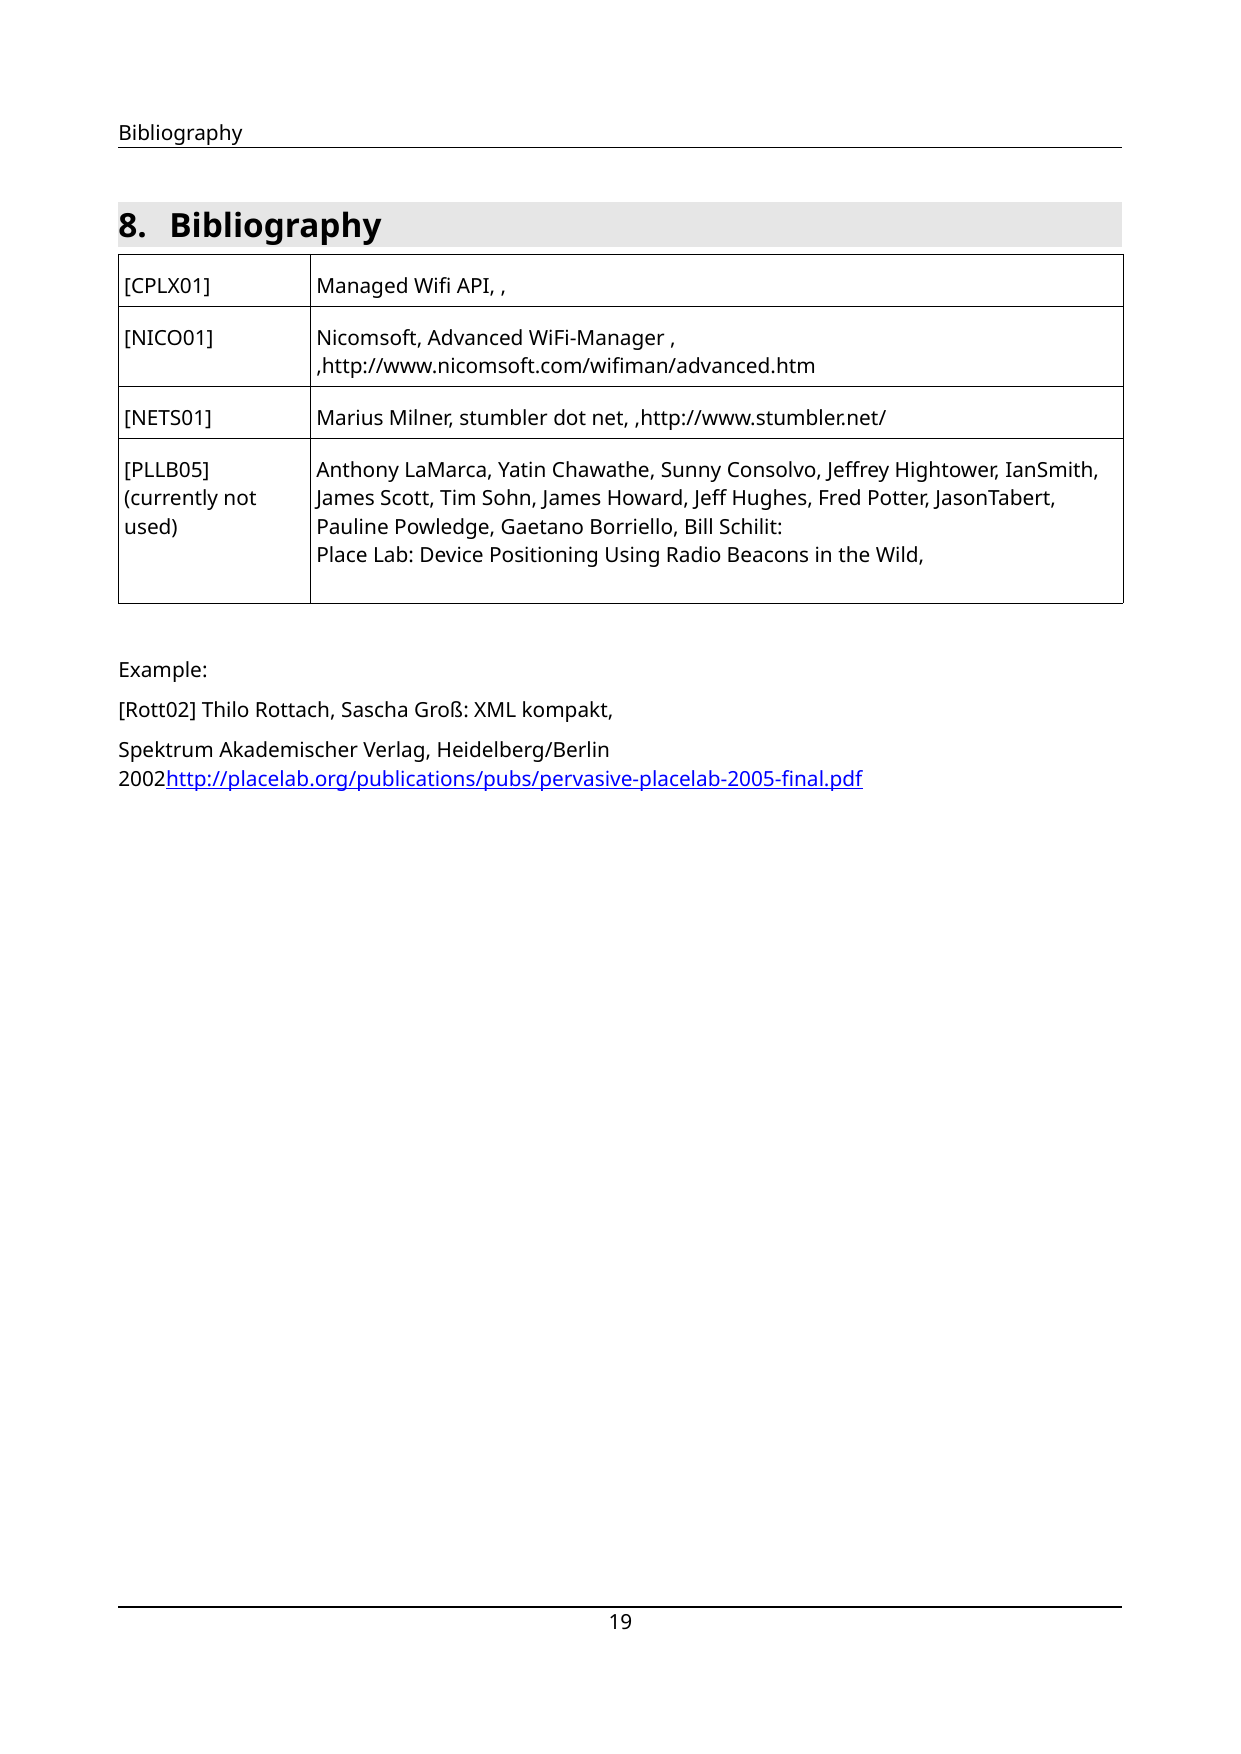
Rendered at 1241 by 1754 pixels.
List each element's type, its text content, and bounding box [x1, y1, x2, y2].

table_cell [PLLB05] (currently not used) [119, 439, 310, 603]
table_header Managed Wifi API, , [311, 255, 1123, 306]
table_cell Nicomsoft, Advanced WiFi-Manager , ,http://www.nicomsoft.com/wifiman/advanced.htm [311, 307, 1123, 386]
table_cell [NETS01] [119, 387, 310, 437]
table_header [CPLX01] [119, 255, 310, 306]
text Spektrum Akademischer Verlag, Heidelberg/Berlin 2002http://placelab.org/publications/pubs/pervasive-placelab-2005-final.pdf [118, 736, 1122, 792]
table_cell [NICO01] [119, 307, 310, 386]
table_cell Marius Milner, stumbler dot net, ,http://www.stumbler.net/ [311, 387, 1123, 437]
text [Rott02] Thilo Rottach, Sascha Groß: XML kompakt, [118, 695, 1122, 724]
table_cell Anthony LaMarca, Yatin Chawathe, Sunny Consolvo, Jeffrey Hightower, IanSmith, James Scott, Tim Sohn, James Howard, Jeff Hughes, Fred Potter, JasonTabert, Pauline Powledge, Gaetano Borriello, Bill Schilit: Place Lab: Device Positioning Using Radio Beacons in the Wild, [311, 439, 1123, 603]
subtitle Bibliography [118, 202, 1122, 247]
text Example: [118, 655, 1122, 683]
